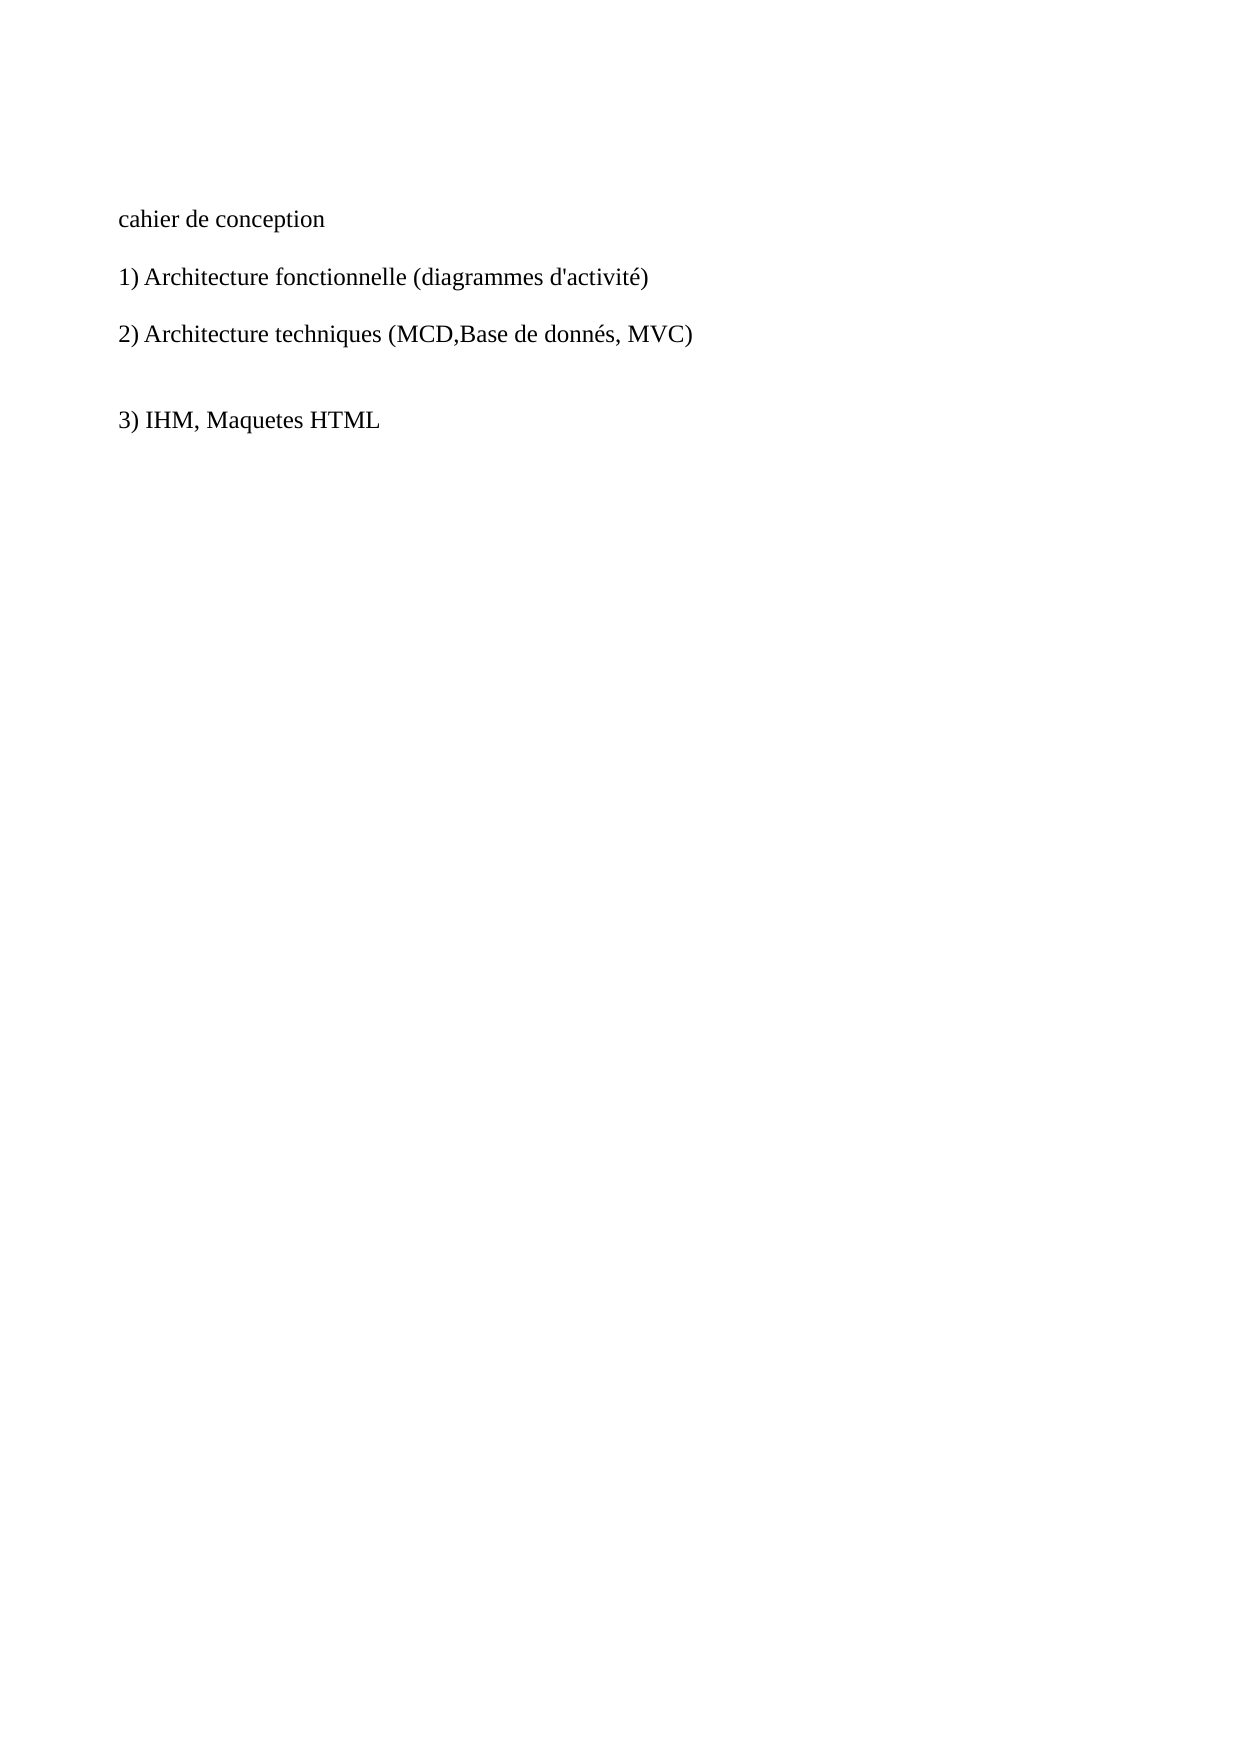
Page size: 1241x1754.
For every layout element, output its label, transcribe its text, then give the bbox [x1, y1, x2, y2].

text cahier de conception [118, 204, 1122, 233]
text 2) Architecture techniques (MCD,Base de donnés, MVC) [118, 319, 1122, 348]
text 1) Architecture fonctionnelle (diagrammes d'activité) [118, 262, 1122, 291]
text 3) IHM, Maquetes HTML [118, 406, 1122, 434]
